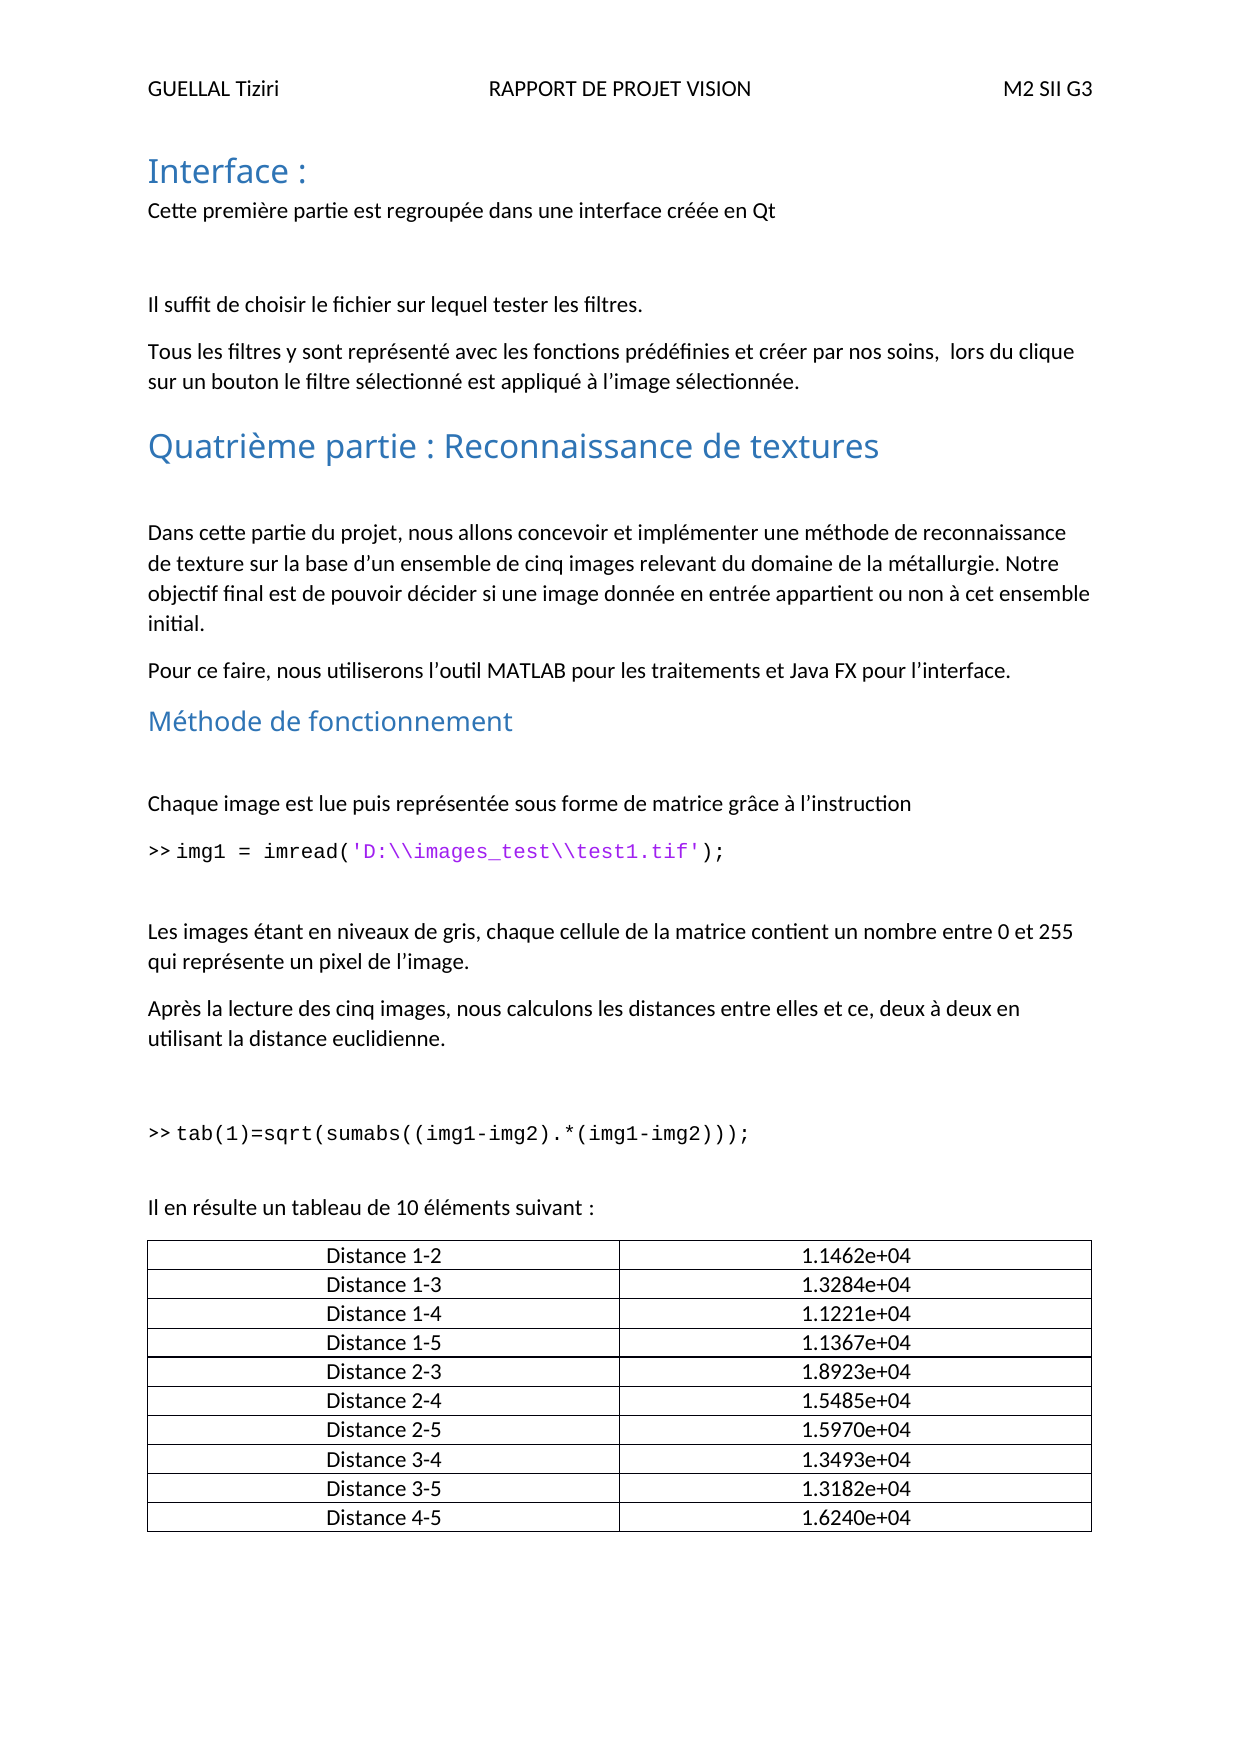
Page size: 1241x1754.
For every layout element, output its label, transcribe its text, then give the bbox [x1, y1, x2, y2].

table_cell 1.3493e+04 [620, 1445, 1091, 1473]
text Tous les filtres y sont représenté avec les fonctions prédéfinies et créer par nos soins, lors du clique sur un bouton le filtre sélectionné est appliqué à l’image sélectionnée. [148, 337, 1093, 395]
table_cell 1.8923e+04 [620, 1358, 1091, 1386]
table_cell Distance 2-5 [148, 1416, 619, 1444]
table_header 1.1462e+04 [620, 1241, 1091, 1269]
table_cell Distance 4-5 [148, 1503, 619, 1531]
table_cell 1.6240e+04 [620, 1503, 1091, 1531]
text Il en résulte un tableau de 10 éléments suivant : [148, 1193, 1093, 1221]
table_cell Distance 1-4 [148, 1299, 619, 1327]
table_cell 1.1367e+04 [620, 1329, 1091, 1356]
text Chaque image est lue puis représentée sous forme de matrice grâce à l’instruction [148, 789, 1093, 817]
text >> img1 = imread('D:\\images_test\\test1.tif'); [148, 836, 1093, 865]
table_cell Distance 1-5 [148, 1329, 619, 1356]
table_cell Distance 2-3 [148, 1358, 619, 1386]
table_cell 1.5485e+04 [620, 1387, 1091, 1414]
table_cell Distance 1-3 [148, 1270, 619, 1298]
table_cell 1.1221e+04 [620, 1299, 1091, 1327]
table_cell Distance 3-5 [148, 1474, 619, 1502]
table_cell Distance 3-4 [148, 1445, 619, 1473]
subtitle Quatrième partie : Reconnaissance de textures [148, 423, 1093, 468]
text Les images étant en niveaux de gris, chaque cellule de la matrice contient un nombre entre 0 et 255 qui représente un pixel de l’image. [148, 917, 1093, 975]
text >> tab(1)=sqrt(sumabs((img1-img2).*(img1-img2))); [148, 1118, 1093, 1146]
text Il suffit de choisir le fichier sur lequel tester les filtres. [148, 290, 1093, 318]
text Pour ce faire, nous utiliserons l’outil MATLAB pour les traitements et Java FX pour l’interface. [148, 656, 1093, 684]
subtitle Méthode de fonctionnement [148, 703, 1093, 740]
text Cette première partie est regroupée dans une interface créée en Qt [148, 197, 1093, 224]
text Après la lecture des cinq images, nous calculons les distances entre elles et ce, deux à deux en utilisant la distance euclidienne. [148, 994, 1093, 1052]
table_cell 1.3182e+04 [620, 1474, 1091, 1502]
text Dans cette partie du projet, nous allons concevoir et implémenter une méthode de reconnaissance de texture sur la base d’un ensemble de cinq images relevant du domaine de la métallurgie. Notre objectif final est de pouvoir décider si une image donnée en entrée appartient ou non à cet ensemble initial. [148, 518, 1093, 637]
table_cell Distance 2-4 [148, 1387, 619, 1414]
table_cell 1.3284e+04 [620, 1270, 1091, 1298]
subtitle Interface : [148, 148, 1093, 193]
table_cell 1.5970e+04 [620, 1416, 1091, 1444]
table_header Distance 1-2 [148, 1241, 619, 1269]
